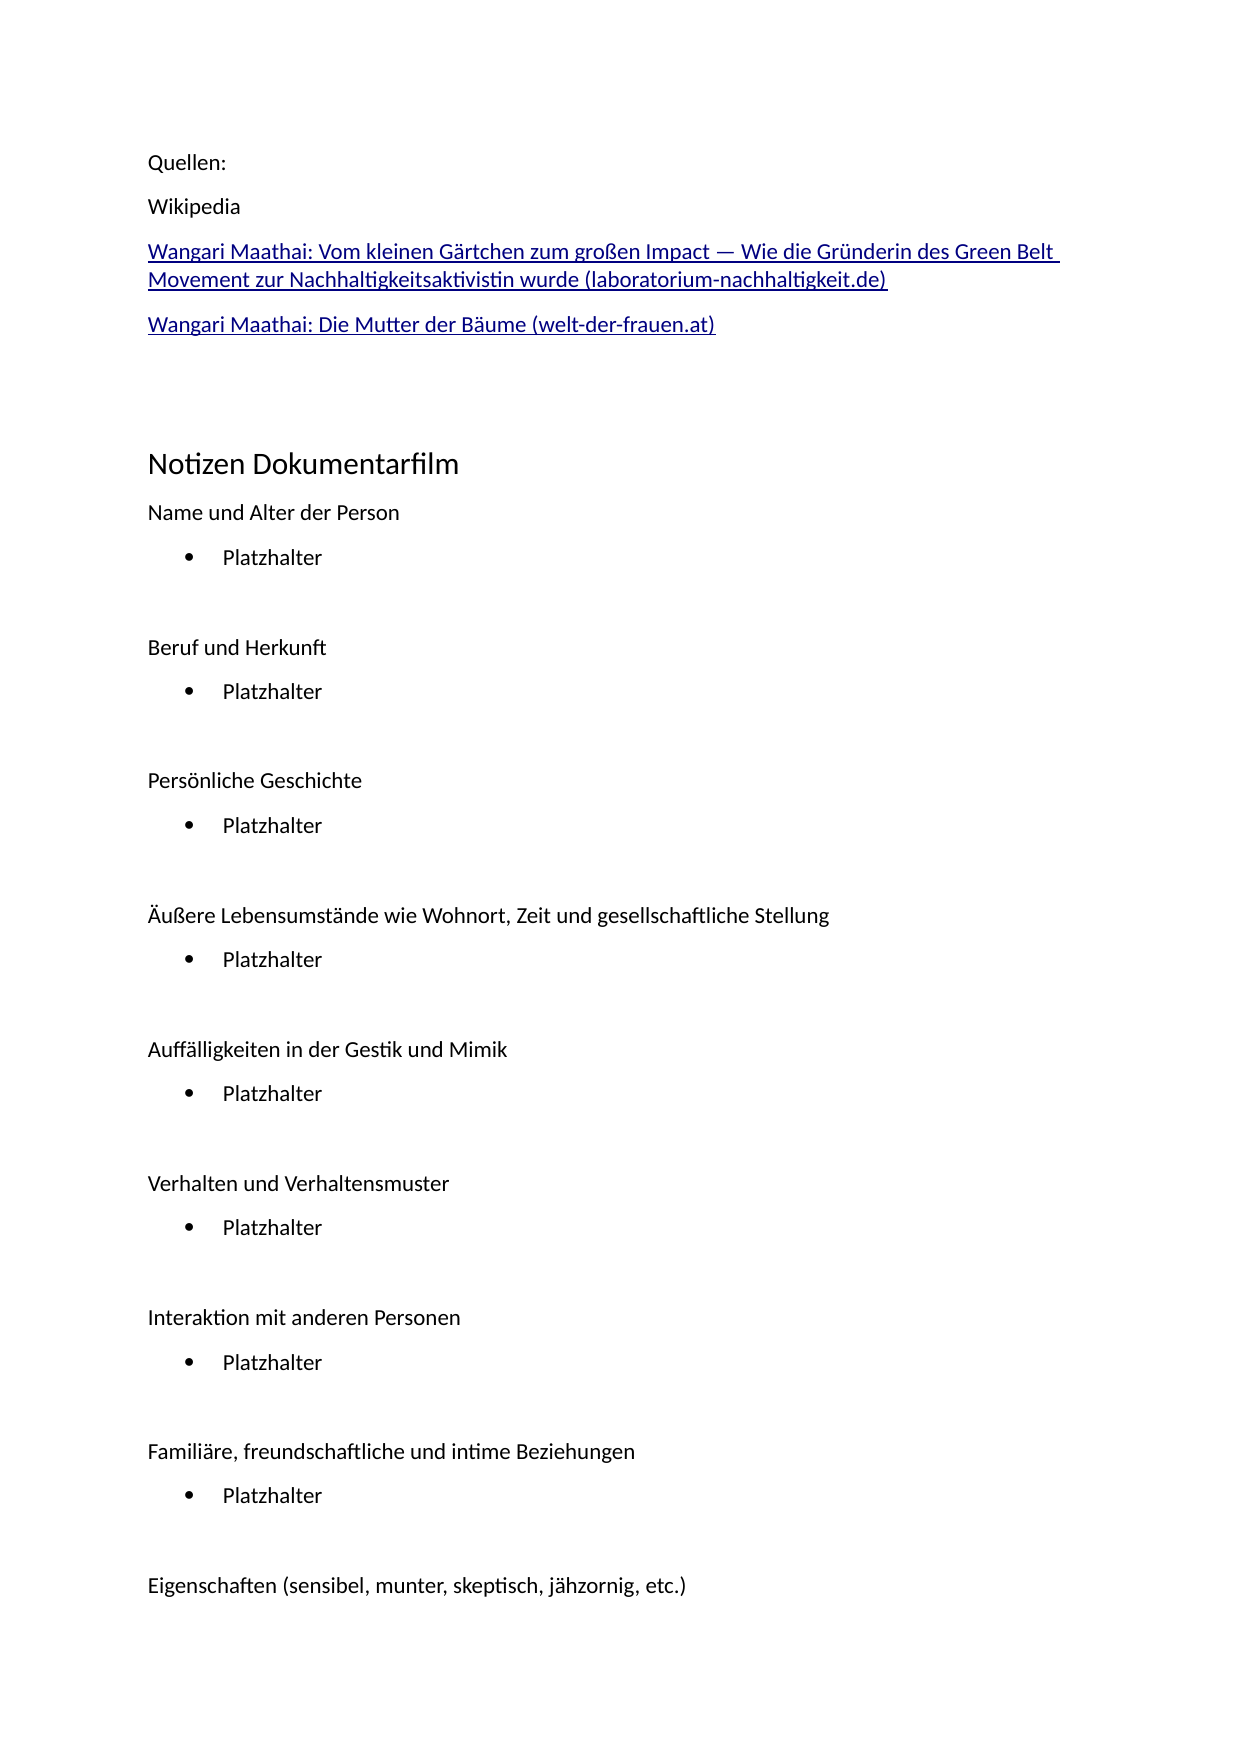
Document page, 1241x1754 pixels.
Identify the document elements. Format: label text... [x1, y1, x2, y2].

text Eigenschaften (sensibel, munter, skeptisch, jähzornig, etc.) [148, 1571, 1093, 1599]
text Äußere Lebensumstände wie Wohnort, Zeit und gesellschaftliche Stellung [148, 901, 1093, 929]
text Verhalten und Verhaltensmuster [148, 1169, 1093, 1197]
list Platzhalter [185, 945, 1093, 973]
text Wangari Maathai: Vom kleinen Gärtchen zum großen Impact — Wie die Gründerin des Green Belt Movement zur Nachhaltigkeitsaktivistin wurde (laboratorium-nachhaltigkeit.de) [148, 237, 1093, 293]
text Familiäre, freundschaftliche und intime Beziehungen [148, 1437, 1093, 1465]
text Name und Alter der Person [148, 498, 1093, 527]
text Auffälligkeiten in der Gestik und Mimik [148, 1035, 1093, 1063]
list Platzhalter [185, 811, 1093, 839]
list Platzhalter [185, 1079, 1093, 1107]
list Platzhalter [185, 1213, 1093, 1242]
list Platzhalter [185, 677, 1093, 705]
text Wikipedia [148, 192, 1093, 220]
text Quellen: [148, 148, 1093, 176]
text Interaktion mit anderen Personen [148, 1303, 1093, 1331]
text Beruf und Herkunft [148, 633, 1093, 661]
list Platzhalter [185, 543, 1093, 571]
text Notizen Dokumentarfilm [148, 444, 1093, 482]
list Platzhalter [185, 1348, 1093, 1376]
text Wangari Maathai: Die Mutter der Bäume (welt-der-frauen.at) [148, 310, 1093, 338]
list Platzhalter [185, 1482, 1093, 1510]
text Persönliche Geschichte [148, 767, 1093, 795]
